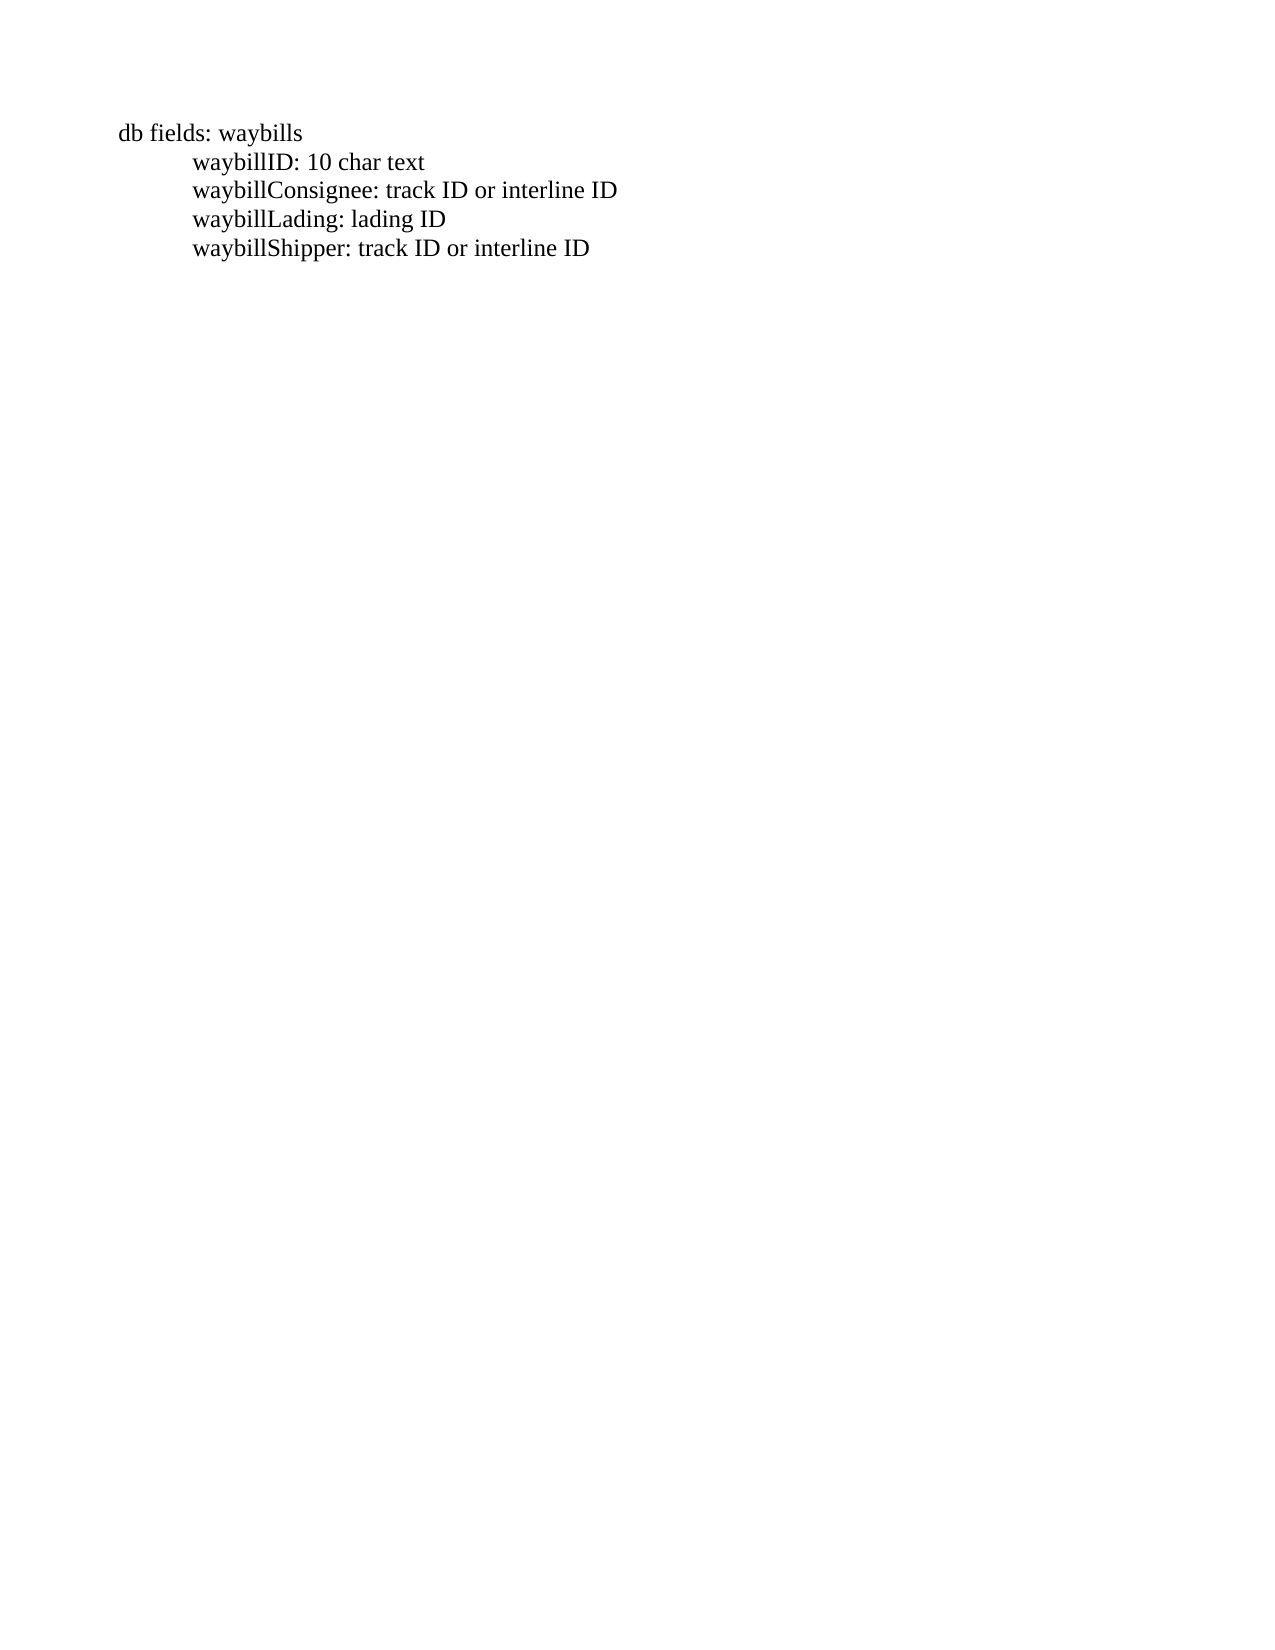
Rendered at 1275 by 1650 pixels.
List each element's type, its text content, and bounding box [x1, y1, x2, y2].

text waybillConsignee: track ID or interline ID [192, 176, 1157, 204]
text waybillShipper: track ID or interline ID [192, 233, 1157, 262]
text waybillID: 10 char text [192, 147, 1157, 176]
text db fields: waybills [118, 118, 1157, 147]
text waybillLading: lading ID [192, 204, 1157, 233]
